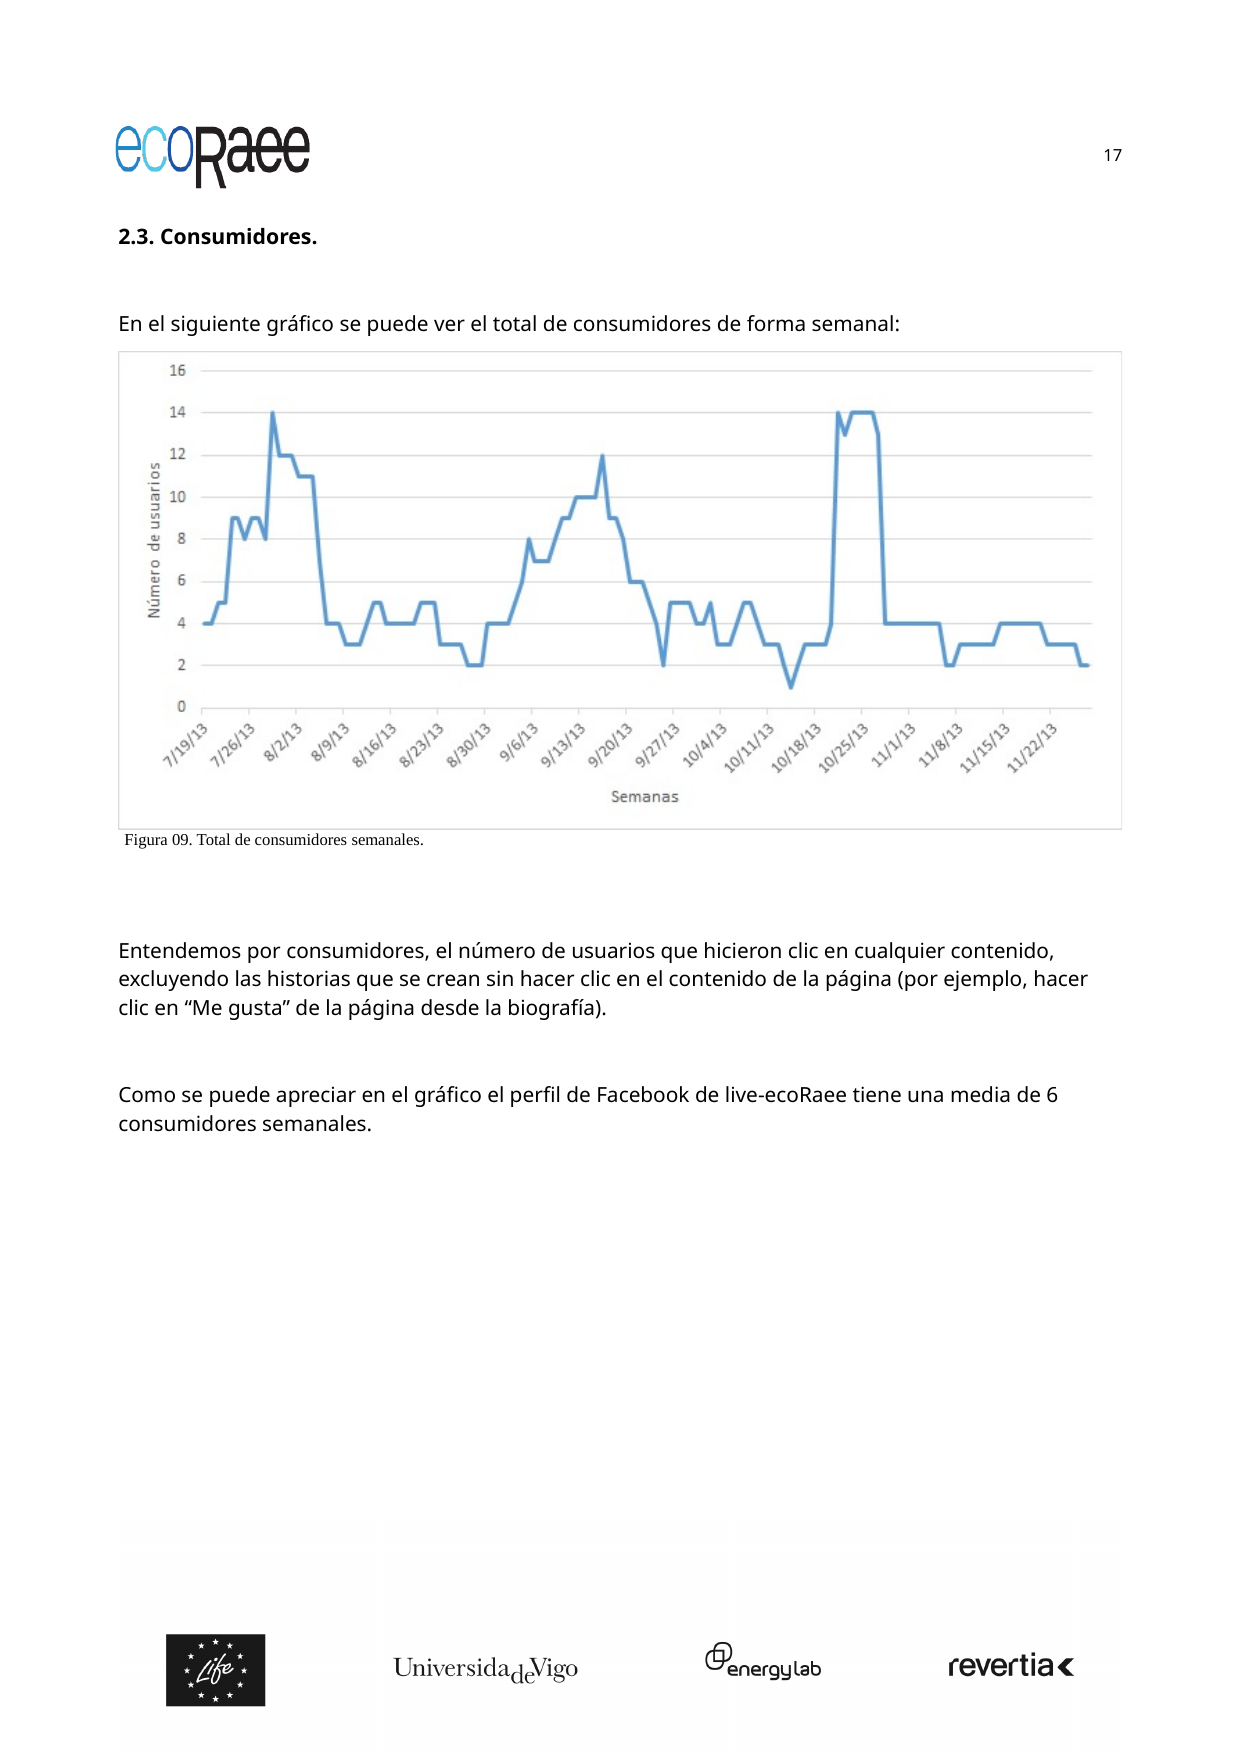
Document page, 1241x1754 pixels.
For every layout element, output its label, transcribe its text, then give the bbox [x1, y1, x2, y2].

picture [114, 124, 311, 190]
text Figura 09. Total de consumidores semanales. [124, 830, 1122, 848]
picture [118, 1514, 1123, 1754]
text Entendemos por consumidores, el número de usuarios que hicieron clic en cualquier contenido, excluyendo las historias que se crean sin hacer clic en el contenido de la página (por ejemplo, hacer clic en “Me gusta” de la página desde la biografía). [118, 936, 1122, 1021]
text En el siguiente gráfico se puede ver el total de consumidores de forma semanal: [118, 309, 1122, 338]
text Como se puede apreciar en el gráfico el perfil de Facebook de live-ecoRaee tiene una media de 6 consumidores semanales. [118, 1080, 1122, 1137]
text 2.3. Consumidores. [118, 221, 1122, 250]
picture [118, 351, 1123, 830]
